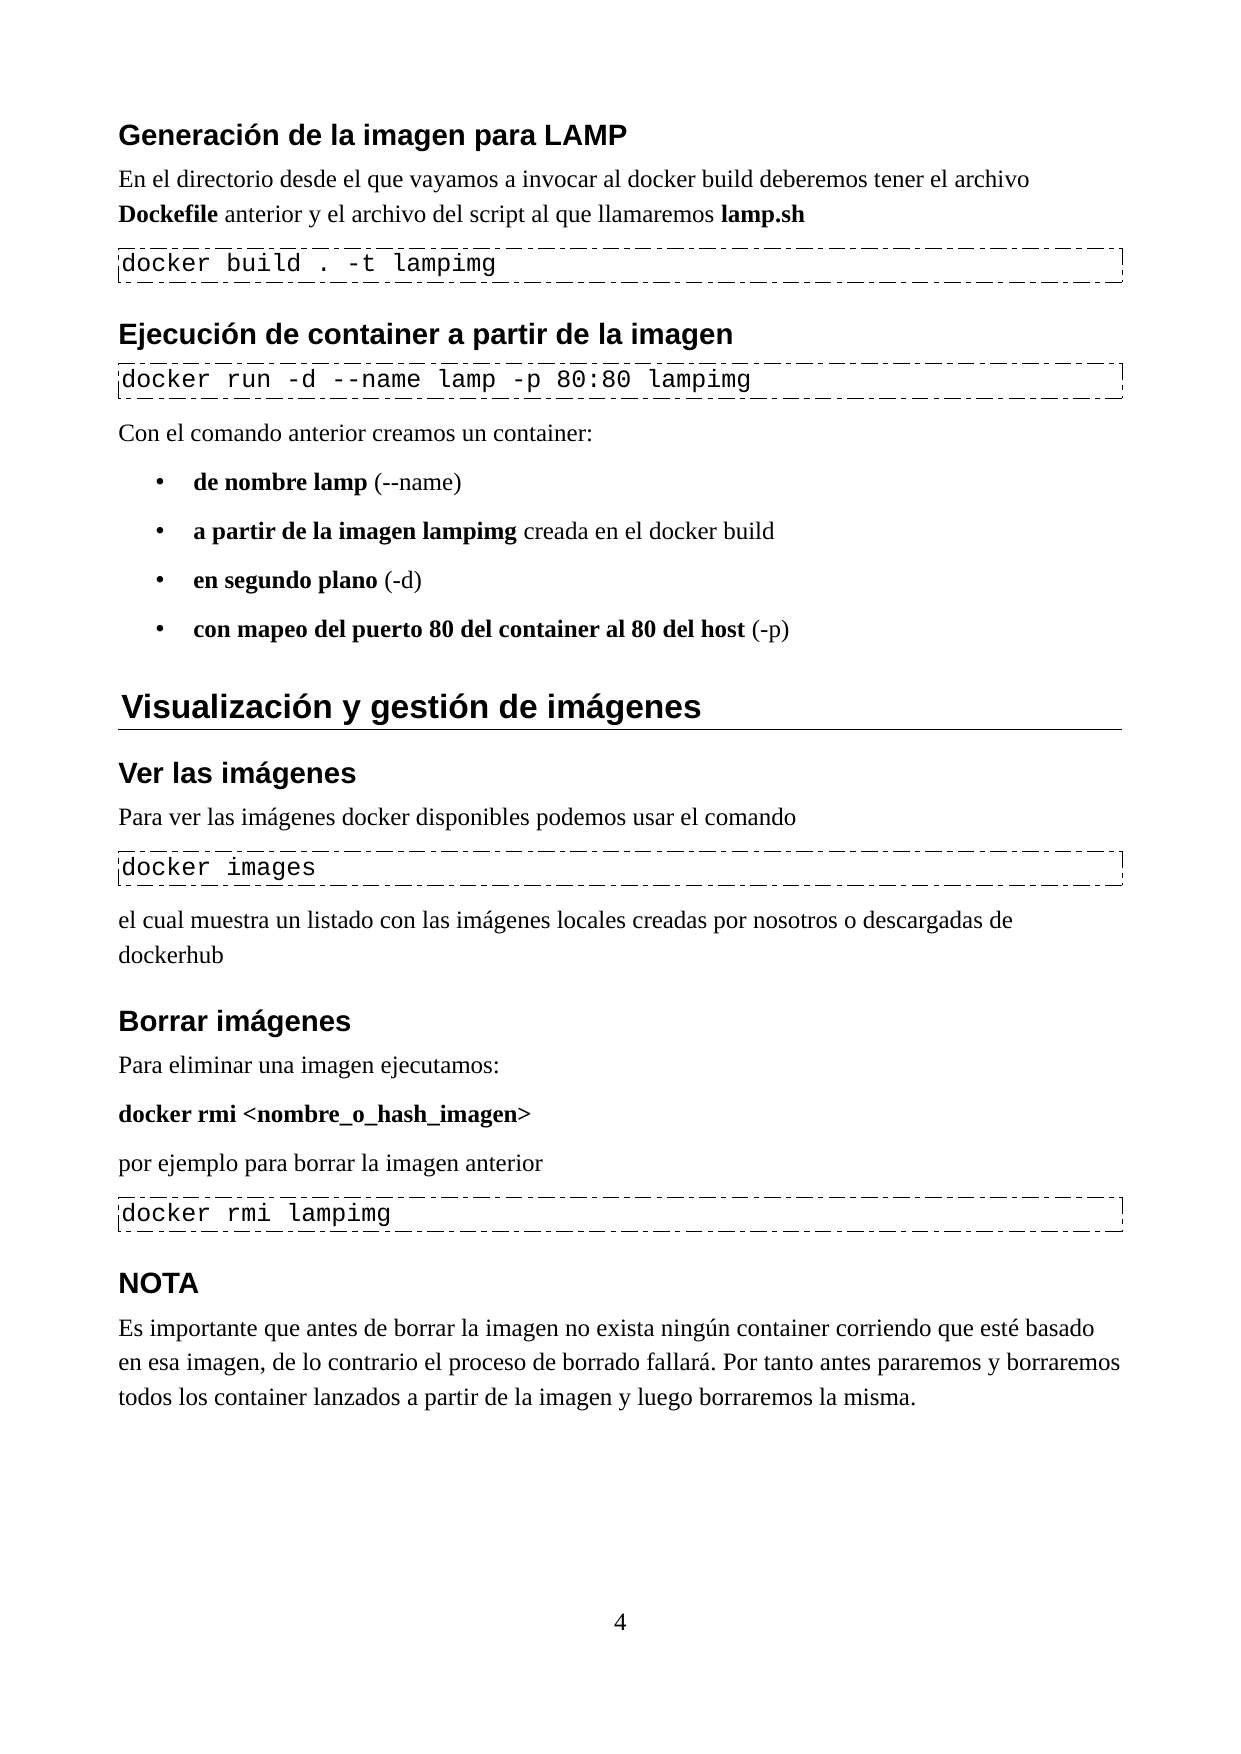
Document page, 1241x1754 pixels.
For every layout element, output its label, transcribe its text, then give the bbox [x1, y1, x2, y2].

text docker rmi <nombre_o_hash_imagen> [118, 1099, 1122, 1128]
list con mapeo del puerto 80 del container al 80 del host (-p) [156, 614, 1122, 643]
text docker rmi lampimg [118, 1197, 1122, 1232]
text docker images [118, 851, 1122, 885]
subtitle Ver las imágenes [118, 756, 1122, 789]
list de nombre lamp (--name) [156, 467, 1122, 496]
subtitle Generación de la imagen para LAMP [118, 118, 1122, 152]
subtitle Visualización y gestión de imágenes [118, 684, 1122, 729]
list en segundo plano (-d) [156, 565, 1122, 594]
text el cual muestra un listado con las imágenes locales creadas por nosotros o descargadas de dockerhub [118, 906, 1122, 969]
subtitle Ejecución de container a partir de la imagen [118, 317, 1122, 351]
subtitle NOTA [118, 1266, 1122, 1300]
subtitle Borrar imágenes [118, 1004, 1122, 1037]
text docker build . -t lampimg [118, 248, 1122, 282]
text Para ver las imágenes docker disponibles podemos usar el comando [118, 802, 1122, 831]
text por ejemplo para borrar la imagen anterior [118, 1148, 1122, 1177]
list a partir de la imagen lampimg creada en el docker build [156, 516, 1122, 545]
text Es importante que antes de borrar la imagen no exista ningún container corriendo que esté basado en esa imagen, de lo contrario el proceso de borrado fallará. Por tanto antes pararemos y borraremos todos los container lanzados a partir de la imagen y luego borraremos la misma. [118, 1313, 1122, 1410]
text docker run -d --name lamp -p 80:80 lampimg [118, 363, 1122, 398]
text Con el comando anterior creamos un container: [118, 418, 1122, 447]
text Para eliminar una imagen ejecutamos: [118, 1050, 1122, 1079]
text En el directorio desde el que vayamos a invocar al docker build deberemos tener el archivo Dockefile anterior y el archivo del script al que llamaremos lamp.sh [118, 164, 1122, 228]
